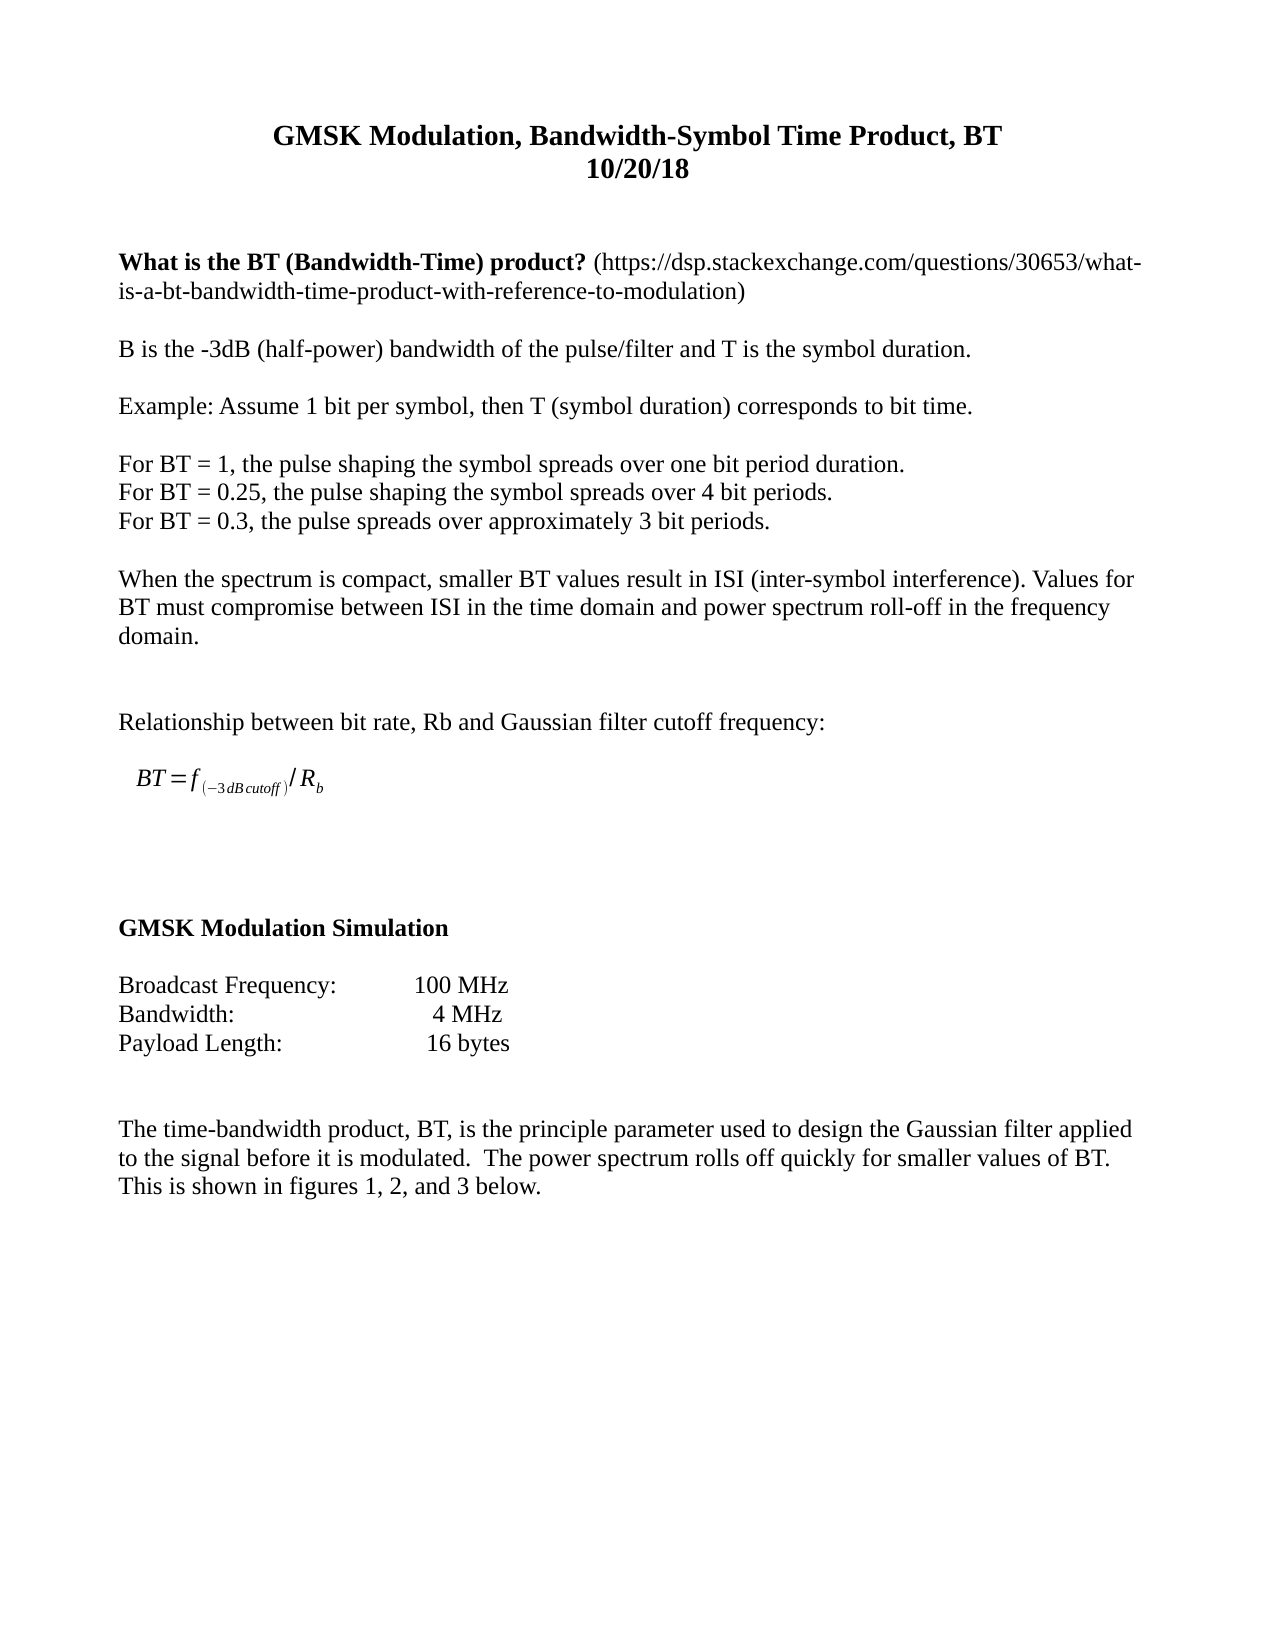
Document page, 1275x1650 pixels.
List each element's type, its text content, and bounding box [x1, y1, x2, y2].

text The time-bandwidth product, BT, is the principle parameter used to design the Gaussian filter applied to the signal before it is modulated. The power spectrum rolls off quickly for smaller values of BT. This is shown in figures 1, 2, and 3 below. [118, 1114, 1157, 1200]
text Broadcast Frequency: 100 MHz [118, 970, 1157, 999]
text Example: Assume 1 bit per symbol, then T (symbol duration) corresponds to bit time. [118, 391, 1157, 420]
text Payload Length: 16 bytes [118, 1028, 1157, 1056]
text Relationship between bit rate, Rb and Gaussian filter cutoff frequency: [118, 707, 1157, 736]
text Bandwidth: 4 MHz [118, 999, 1157, 1028]
text GMSK Modulation, Bandwidth-Symbol Time Product, BT [118, 118, 1157, 152]
text 10/20/18 [118, 152, 1157, 185]
text When the spectrum is compact, smaller BT values result in ISI (inter-symbol interference). Values for BT must compromise between ISI in the time domain and power spectrum roll-off in the frequency domain. [118, 564, 1157, 650]
text B is the -3dB (half-power) bandwidth of the pulse/filter and T is the symbol duration. [118, 334, 1157, 362]
text For BT = 0.3, the pulse spreads over approximately 3 bit periods. [118, 506, 1157, 535]
text What is the BT (Bandwidth-Time) product? (https://dsp.stackexchange.com/questions/30653/what-is-a-bt-bandwidth-time-product-with-reference-to-modulation) [118, 247, 1157, 305]
text For BT = 1, the pulse shaping the symbol spreads over one bit period duration. [118, 449, 1157, 477]
text GMSK Modulation Simulation [118, 913, 1157, 941]
text For BT = 0.25, the pulse shaping the symbol spreads over 4 bit periods. [118, 477, 1157, 506]
